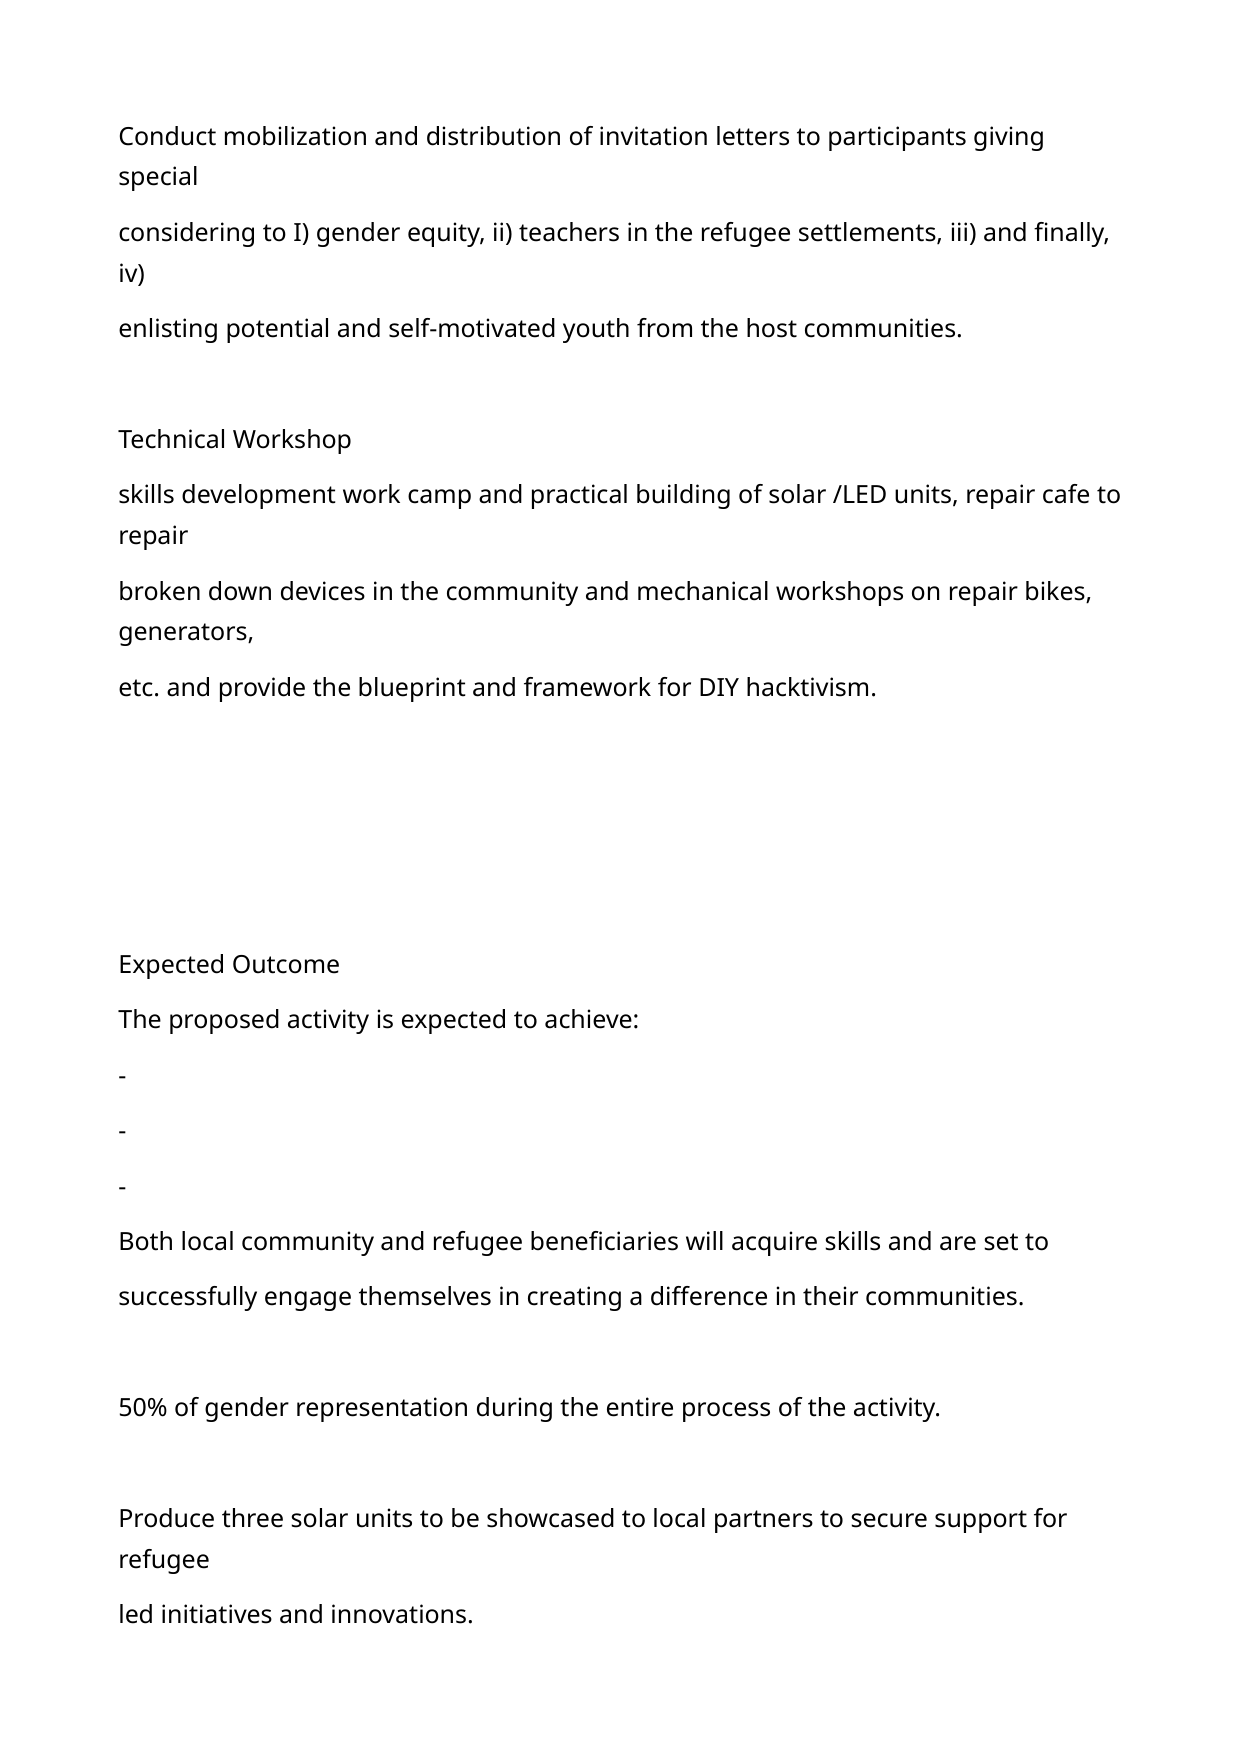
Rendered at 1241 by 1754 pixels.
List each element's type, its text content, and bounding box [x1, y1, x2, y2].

text Technical Workshop [118, 421, 1122, 456]
text The proposed activity is expected to achieve: [118, 1002, 1122, 1036]
text - [118, 1113, 1122, 1147]
text considering to I) gender equity, ii) teachers in the refugee settlements, iii) and finally, iv) [118, 214, 1122, 289]
text led initiatives and innovations. [118, 1597, 1122, 1631]
text Both local community and refugee beneficiaries will acquire skills and are set to [118, 1223, 1122, 1258]
text skills development work camp and practical building of solar /LED units, repair cafe to repair [118, 477, 1122, 552]
text enlisting potential and self-motivated youth from the host communities. [118, 311, 1122, 345]
text - [118, 1168, 1122, 1202]
text broken down devices in the community and mechanical workshops on repair bikes, generators, [118, 573, 1122, 648]
text Produce three solar units to be showcased to local partners to secure support for refugee [118, 1501, 1122, 1576]
text 50% of gender representation during the entire process of the activity. [118, 1390, 1122, 1424]
text successfully engage themselves in creating a difference in their communities. [118, 1279, 1122, 1313]
text Conduct mobilization and distribution of invitation letters to participants giving special [118, 118, 1122, 193]
text etc. and provide the blueprint and framework for DIY hacktivism. [118, 669, 1122, 703]
text Expected Outcome [118, 946, 1122, 981]
text - [118, 1057, 1122, 1091]
